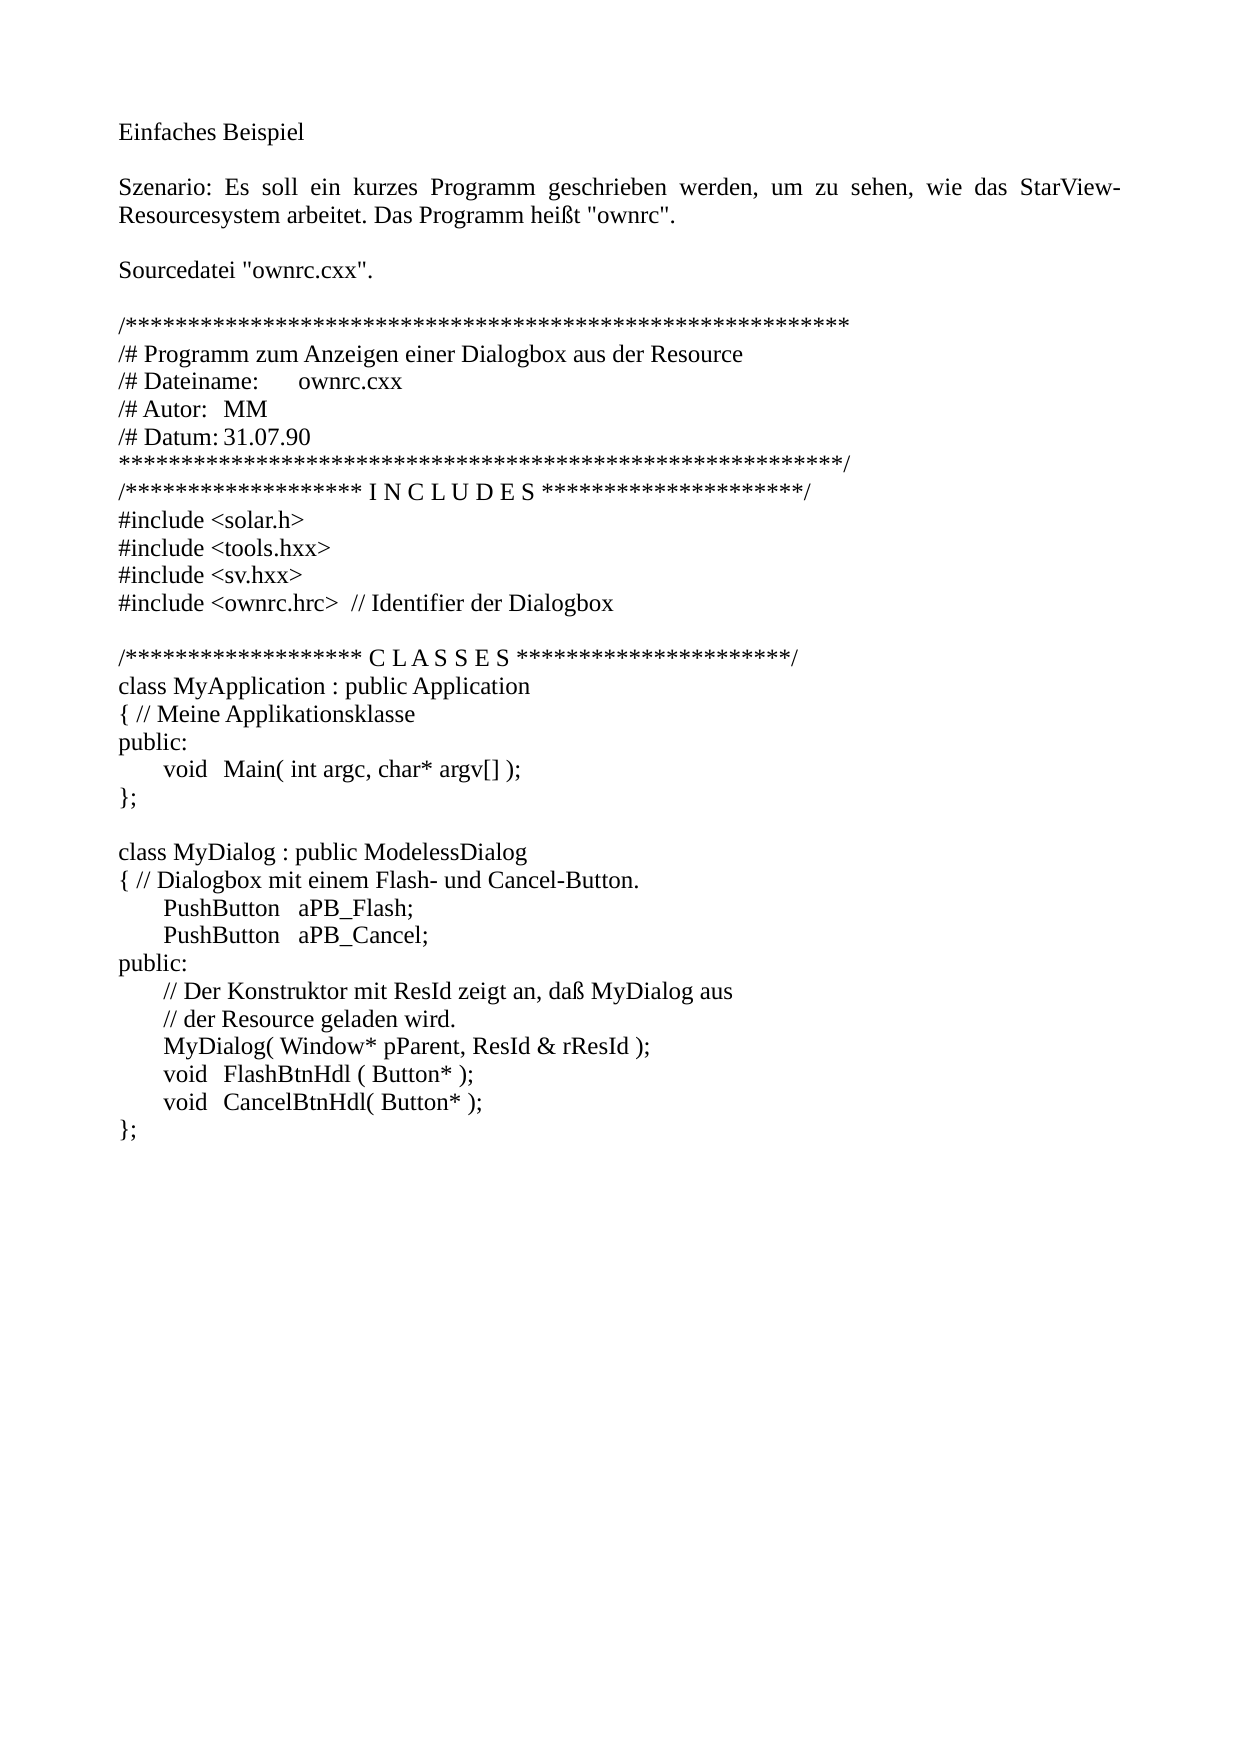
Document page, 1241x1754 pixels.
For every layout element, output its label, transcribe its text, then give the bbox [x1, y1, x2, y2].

text Szenario: Es soll ein kurzes Programm geschrieben werden, um zu sehen, wie das StarView-Resourcesystem arbeitet. Das Programm heißt "ownrc". [118, 173, 1122, 229]
list #include <sv.hxx> [118, 561, 1122, 589]
list PushButton aPB_Cancel; [118, 922, 1122, 949]
list /# Datum: 31.07.90 [118, 423, 1122, 451]
list // Der Konstruktor mit ResId zeigt an, daß MyDialog aus [118, 977, 1122, 1005]
subtitle Einfaches Beispiel [118, 118, 1122, 146]
text Sourcedatei "ownrc.cxx". [118, 257, 1122, 284]
list public: [118, 949, 1122, 977]
list PushButton aPB_Flash; [118, 894, 1122, 922]
list }; [118, 1116, 1122, 1143]
list void FlashBtnHdl ( Button* ); [118, 1060, 1122, 1088]
list /# Dateiname: ownrc.cxx [118, 367, 1122, 395]
list #include <ownrc.hrc> // Identifier der Dialogbox [118, 589, 1122, 617]
list class MyDialog : public ModelessDialog [118, 838, 1122, 866]
list }; [118, 783, 1122, 811]
list void Main( int argc, char* argv[] ); [118, 755, 1122, 783]
list { // Dialogbox mit einem Flash- und Cancel-Button. [118, 866, 1122, 894]
list #include <solar.h> [118, 506, 1122, 534]
list #include <tools.hxx> [118, 534, 1122, 561]
list /******************* I N C L U D E S *********************/ [118, 478, 1122, 506]
list MyDialog( Window* pParent, ResId & rResId ); [118, 1032, 1122, 1060]
list class MyApplication : public Application [118, 672, 1122, 700]
list /# Autor: MM [118, 395, 1122, 423]
list **********************************************************/ [118, 451, 1122, 478]
list /********************************************************** [118, 312, 1122, 340]
list /# Programm zum Anzeigen einer Dialogbox aus der Resource [118, 340, 1122, 367]
list /******************* C L A S S E S **********************/ [118, 644, 1122, 672]
list public: [118, 728, 1122, 755]
list { // Meine Applikationsklasse [118, 700, 1122, 728]
list // der Resource geladen wird. [118, 1005, 1122, 1032]
list void CancelBtnHdl( Button* ); [118, 1088, 1122, 1116]
